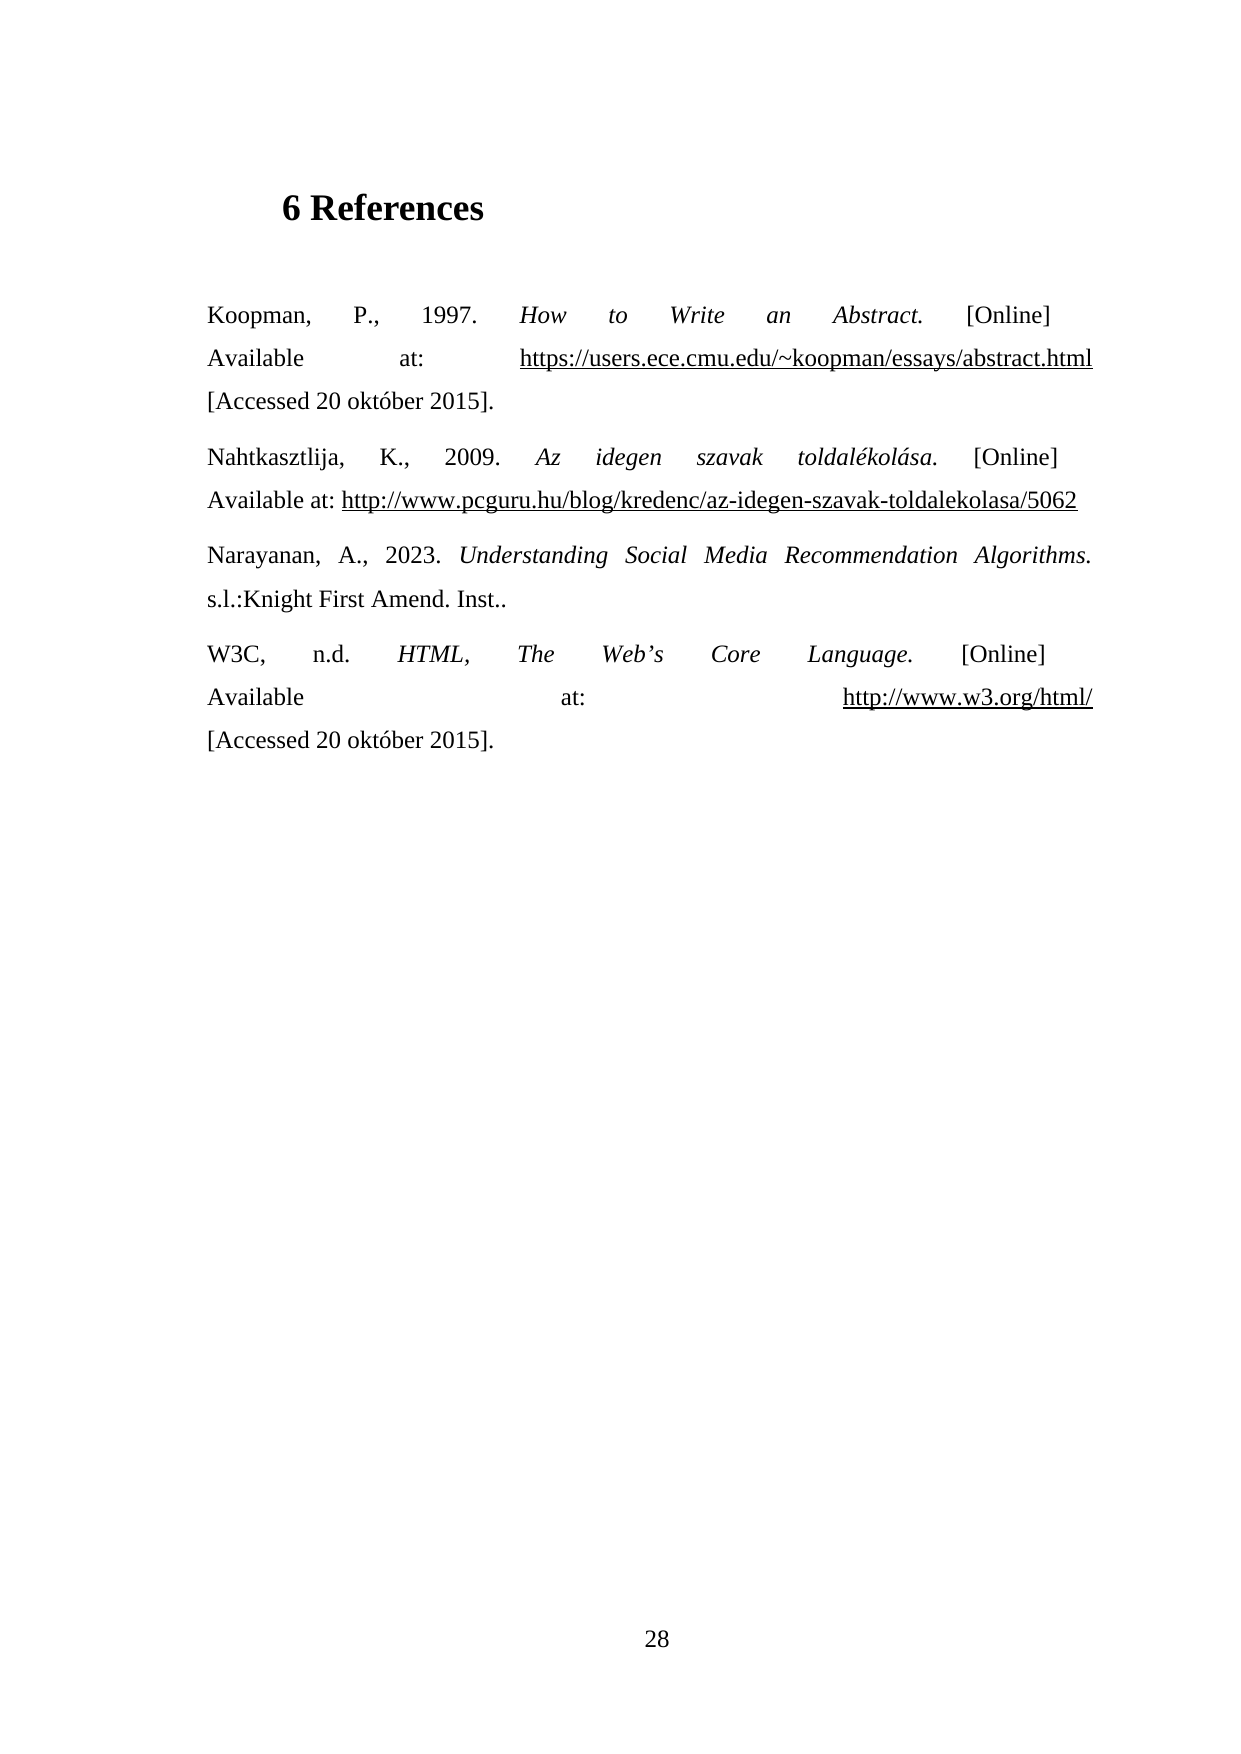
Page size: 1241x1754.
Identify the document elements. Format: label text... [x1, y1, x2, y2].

text Nahtkasztlija, K., 2009. Az idegen szavak toldalékolása. [Online] Available at: http://www.pcguru.hu/blog/kredenc/az-idegen-szavak-toldalekolasa/5062 [207, 442, 1092, 514]
text Koopman, P., 1997. How to Write an Abstract. [Online] Available at: https://users.ece.cmu.edu/~koopman/essays/abstract.html [Accessed 20 október 2015]. [207, 300, 1092, 415]
subtitle References [207, 185, 1092, 228]
text W3C, n.d. HTML, The Web’s Core Language. [Online] Available at: http://www.w3.org/html/ [Accessed 20 október 2015]. [207, 639, 1092, 754]
text Narayanan, A., 2023. Understanding Social Media Recommendation Algorithms. s.l.:Knight First Amend. Inst.. [207, 541, 1092, 612]
